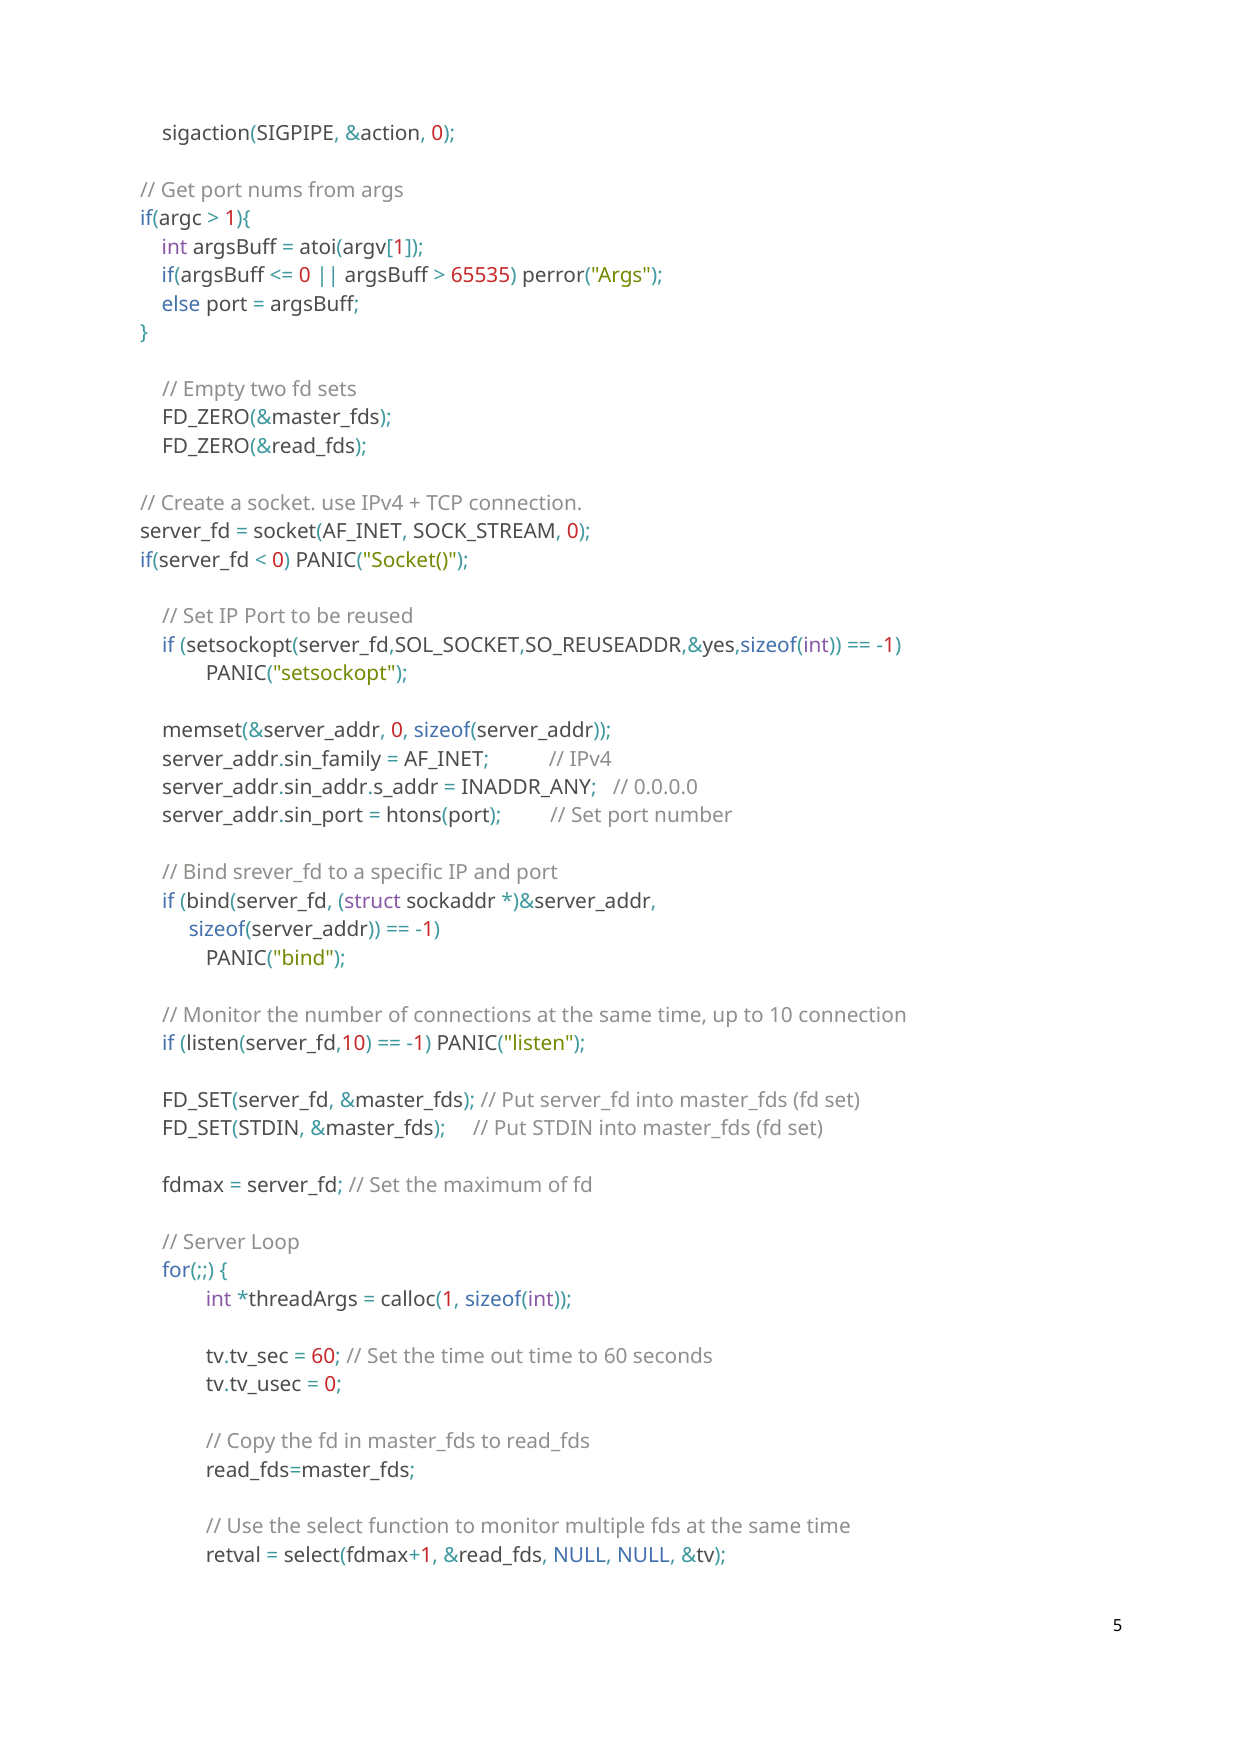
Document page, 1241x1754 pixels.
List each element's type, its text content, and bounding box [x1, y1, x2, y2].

text retval = select(fdmax+1, &read_fds, NULL, NULL, &tv); [118, 1540, 1122, 1568]
text // Set IP Port to be reused [118, 602, 1122, 630]
text if(argc > 1){ [118, 203, 1122, 232]
text server_addr.sin_port = htons(port); // Set port number [118, 801, 1122, 829]
text FD_SET(server_fd, &master_fds); // Put server_fd into master_fds (fd set) [118, 1085, 1122, 1113]
text fdmax = server_fd; // Set the maximum of fd [118, 1170, 1122, 1199]
text // Copy the fd in master_fds to read_fds [118, 1426, 1122, 1455]
text if (listen(server_fd,10) == -1) PANIC("listen"); [118, 1028, 1122, 1057]
text } [118, 317, 1122, 346]
text memset(&server_addr, 0, sizeof(server_addr)); [118, 715, 1122, 744]
text sizeof(server_addr)) == -1) [118, 914, 1122, 943]
text PANIC("bind"); [118, 943, 1122, 971]
text else port = argsBuff; [118, 289, 1122, 317]
text if (setsockopt(server_fd,SOL_SOCKET,SO_REUSEADDR,&yes,sizeof(int)) == -1) [118, 630, 1122, 658]
text if (bind(server_fd, (struct sockaddr *)&server_addr, [118, 886, 1122, 914]
text // Bind srever_fd to a specific IP and port [118, 857, 1122, 886]
text // Use the select function to monitor multiple fds at the same time [118, 1512, 1122, 1540]
text // Get port nums from args [118, 175, 1122, 203]
text if(server_fd < 0) PANIC("Socket()"); [118, 545, 1122, 573]
text // Monitor the number of connections at the same time, up to 10 connection [118, 1000, 1122, 1028]
text read_fds=master_fds; [118, 1455, 1122, 1483]
text // Create a socket. use IPv4 + TCP connection. [118, 488, 1122, 516]
text FD_ZERO(&read_fds); [118, 431, 1122, 459]
text if(argsBuff <= 0 || argsBuff > 65535) perror("Args"); [118, 260, 1122, 289]
text FD_ZERO(&master_fds); [118, 402, 1122, 431]
text int argsBuff = atoi(argv[1]); [118, 232, 1122, 260]
text sigaction(SIGPIPE, &action, 0); [118, 118, 1122, 147]
text server_addr.sin_addr.s_addr = INADDR_ANY; // 0.0.0.0 [118, 772, 1122, 801]
text for(;;) { [118, 1256, 1122, 1284]
text // Empty two fd sets [118, 374, 1122, 402]
text server_fd = socket(AF_INET, SOCK_STREAM, 0); [118, 516, 1122, 545]
text tv.tv_usec = 0; [118, 1369, 1122, 1398]
text server_addr.sin_family = AF_INET; // IPv4 [118, 744, 1122, 772]
text // Server Loop [118, 1227, 1122, 1256]
text FD_SET(STDIN, &master_fds); // Put STDIN into master_fds (fd set) [118, 1113, 1122, 1142]
text PANIC("setsockopt"); [118, 658, 1122, 687]
text int *threadArgs = calloc(1, sizeof(int)); [118, 1284, 1122, 1312]
text tv.tv_sec = 60; // Set the time out time to 60 seconds [118, 1341, 1122, 1369]
